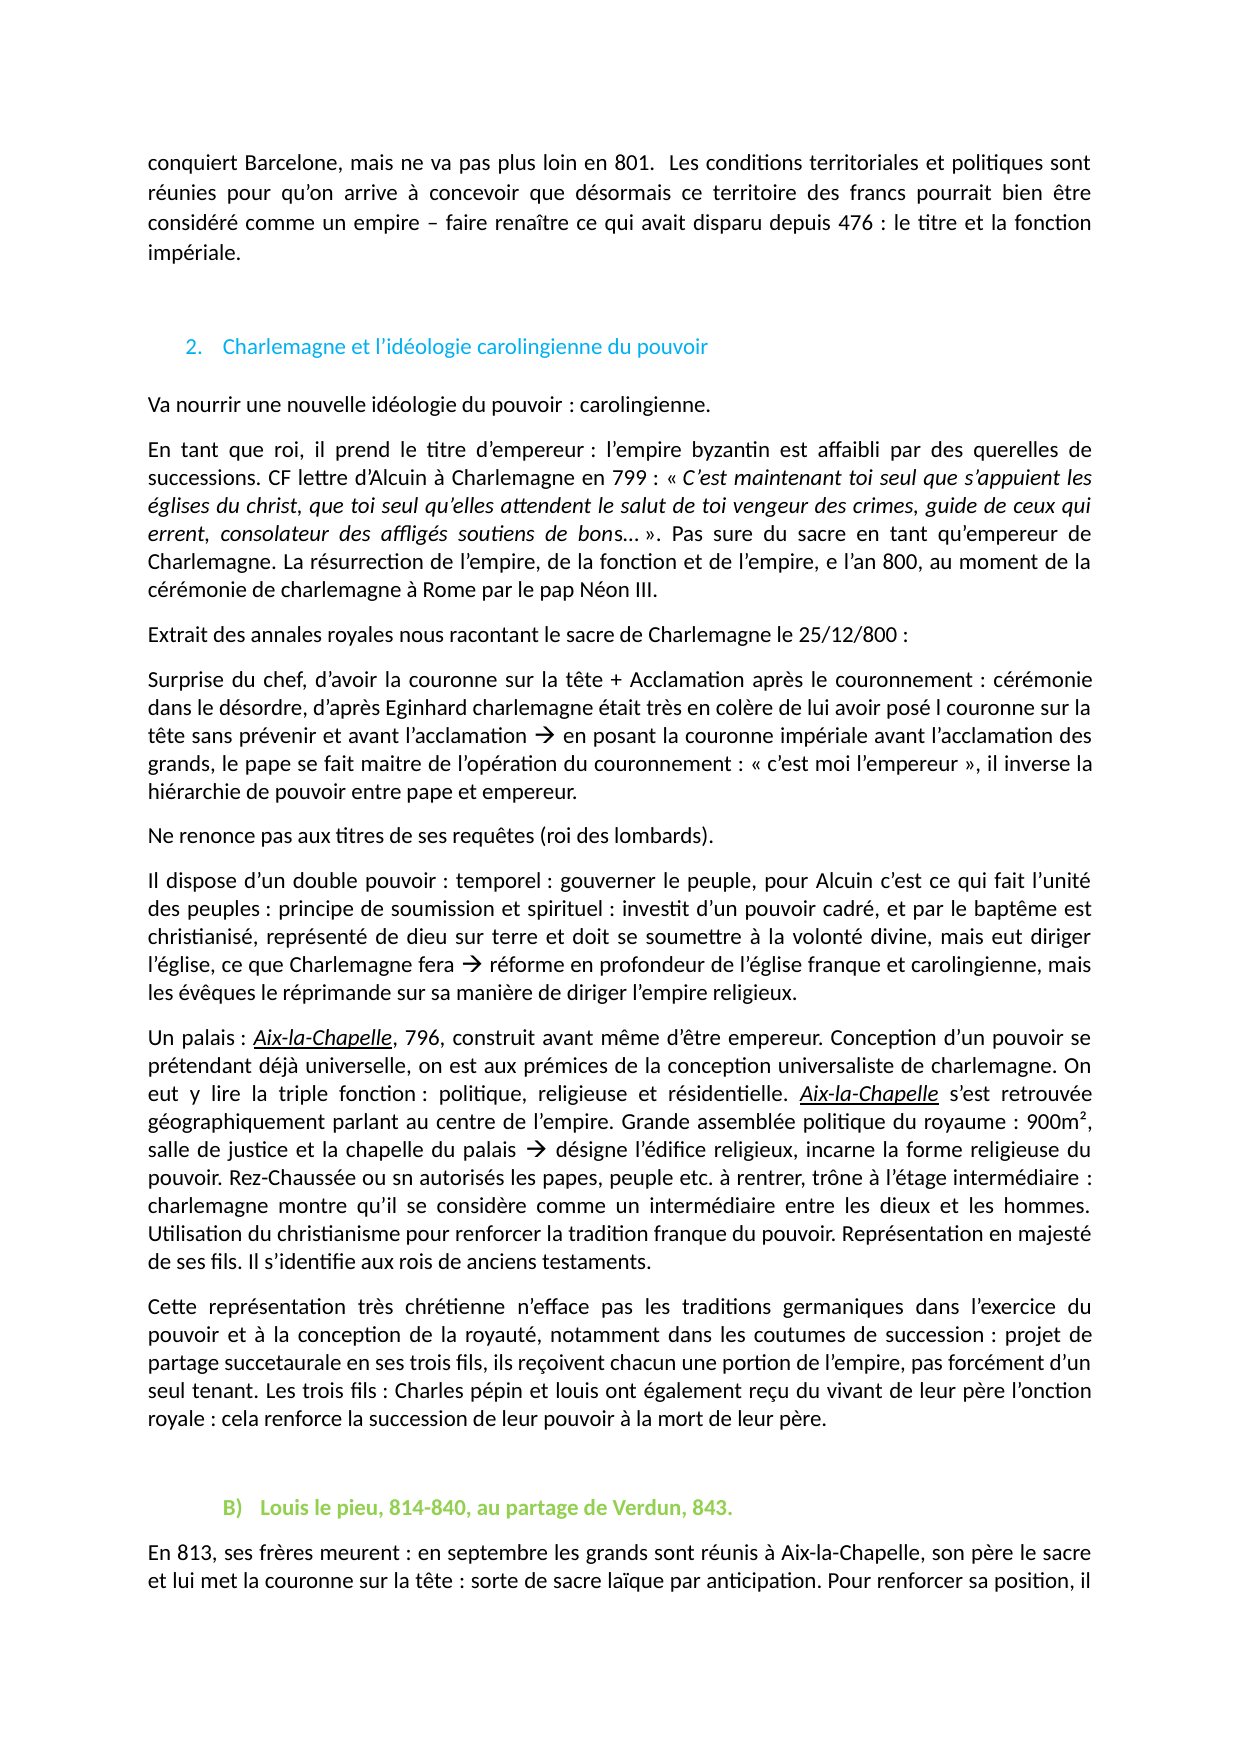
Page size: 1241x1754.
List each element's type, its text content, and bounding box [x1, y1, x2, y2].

text En 813, ses frères meurent : en septembre les grands sont réunis à Aix-la-Chapelle, son père le sacre et lui met la couronne sur la tête : sorte de sacre laïque par anticipation. Pour renforcer sa position, il [148, 1538, 1093, 1594]
list Louis le pieu, 814-840, au partage de Verdun, 843. [223, 1493, 1093, 1521]
text Un palais : Aix-la-Chapelle, 796, construit avant même d’être empereur. Conception d’un pouvoir se prétendant déjà universelle, on est aux prémices de la conception universaliste de charlemagne. On eut y lire la triple fonction : politique, religieuse et résidentielle. Aix-la-Chapelle s’est retrouvée géographiquement parlant au centre de l’empire. Grande assemblée politique du royaume : 900m², salle de justice et la chapelle du palais  désigne l’édifice religieux, incarne la forme religieuse du pouvoir. Rez-Chaussée ou sn autorisés les papes, peuple etc. à rentrer, trône à l’étage intermédiaire : charlemagne montre qu’il se considère comme un intermédiaire entre les dieux et les hommes. Utilisation du christianisme pour renforcer la tradition franque du pouvoir. Représentation en majesté de ses fils. Il s’identifie aux rois de anciens testaments. [148, 1023, 1093, 1275]
list Charlemagne et l’idéologie carolingienne du pouvoir [185, 332, 1093, 360]
text Extrait des annales royales nous racontant le sacre de Charlemagne le 25/12/800 : [148, 620, 1093, 648]
text conquiert Barcelone, mais ne va pas plus loin en 801. Les conditions territoriales et politiques sont réunies pour qu’on arrive à concevoir que désormais ce territoire des francs pourrait bien être considéré comme un empire – faire renaître ce qui avait disparu depuis 476 : le titre et la fonction impériale. [148, 148, 1093, 266]
text Il dispose d’un double pouvoir : temporel : gouverner le peuple, pour Alcuin c’est ce qui fait l’unité des peuples : principe de soumission et spirituel : investit d’un pouvoir cadré, et par le baptême est christianisé, représenté de dieu sur terre et doit se soumettre à la volonté divine, mais eut diriger l’église, ce que Charlemagne fera  réforme en profondeur de l’église franque et carolingienne, mais les évêques le réprimande sur sa manière de diriger l’empire religieux. [148, 866, 1093, 1006]
text Surprise du chef, d’avoir la couronne sur la tête + Acclamation après le couronnement : cérémonie dans le désordre, d’après Eginhard charlemagne était très en colère de lui avoir posé l couronne sur la tête sans prévenir et avant l’acclamation  en posant la couronne impériale avant l’acclamation des grands, le pape se fait maitre de l’opération du couronnement : « c’est moi l’empereur », il inverse la hiérarchie de pouvoir entre pape et empereur. [148, 665, 1093, 805]
text En tant que roi, il prend le titre d’empereur : l’empire byzantin est affaibli par des querelles de successions. CF lettre d’Alcuin à Charlemagne en 799 : « C’est maintenant toi seul que s’appuient les églises du christ, que toi seul qu’elles attendent le salut de toi vengeur des crimes, guide de ceux qui errent, consolateur des affligés soutiens de bons… ». Pas sure du sacre en tant qu’empereur de Charlemagne. La résurrection de l’empire, de la fonction et de l’empire, e l’an 800, au moment de la cérémonie de charlemagne à Rome par le pap Néon III. [148, 435, 1093, 603]
text Ne renonce pas aux titres de ses requêtes (roi des lombards). [148, 822, 1093, 849]
text Cette représentation très chrétienne n’efface pas les traditions germaniques dans l’exercice du pouvoir et à la conception de la royauté, notamment dans les coutumes de succession : projet de partage succetaurale en ses trois fils, ils reçoivent chacun une portion de l’empire, pas forcément d’un seul tenant. Les trois fils : Charles pépin et louis ont également reçu du vivant de leur père l’onction royale : cela renforce la succession de leur pouvoir à la mort de leur père. [148, 1292, 1093, 1432]
text Va nourrir une nouvelle idéologie du pouvoir : carolingienne. [148, 391, 1093, 419]
